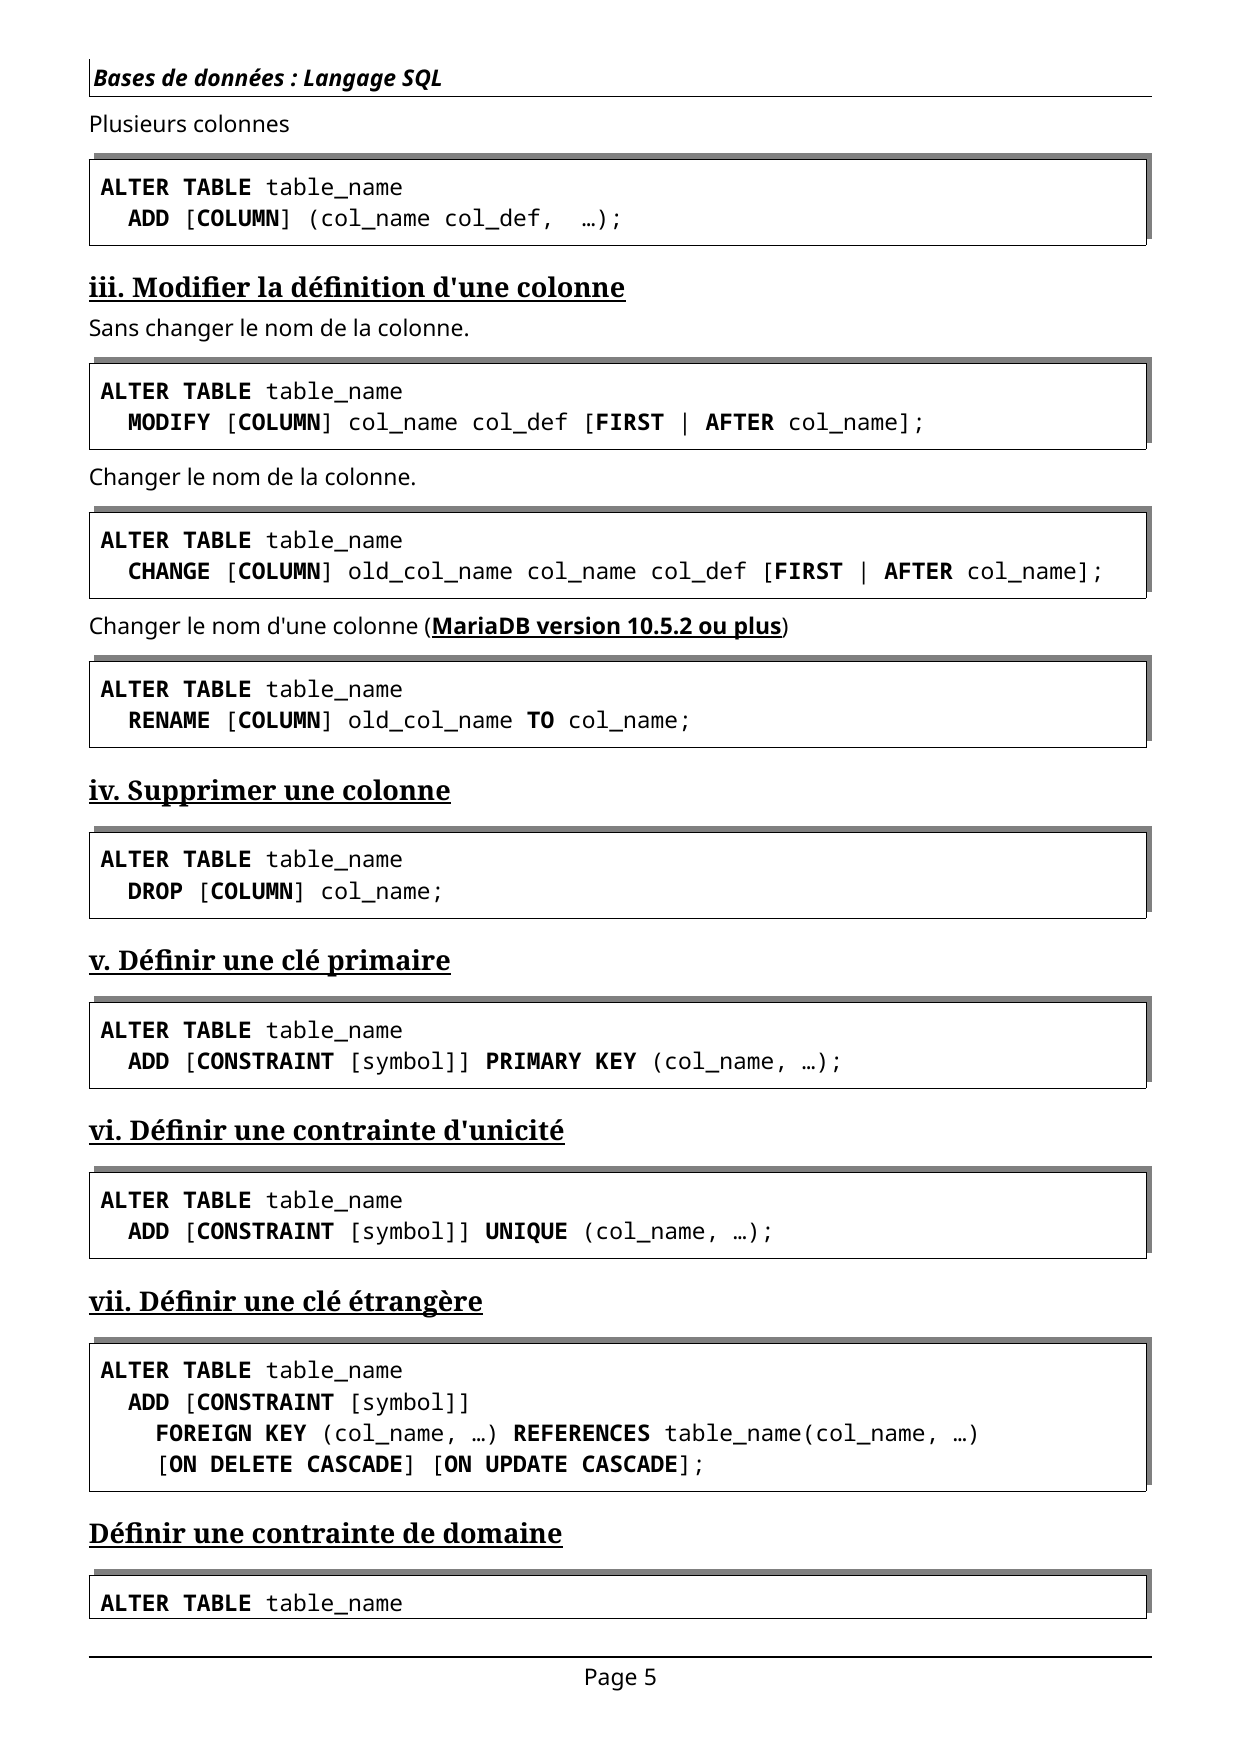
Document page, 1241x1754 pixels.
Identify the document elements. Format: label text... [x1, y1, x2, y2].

text RENAME [COLUMN] old_col_name TO col_name; [90, 692, 1146, 747]
text ALTER TABLE table_name [90, 364, 1146, 394]
text ALTER TABLE table_name [90, 513, 1146, 543]
subtitle vii. Définir une clé étrangère [88, 1282, 1152, 1319]
text ALTER TABLE table_name [90, 160, 1146, 190]
text FOREIGN KEY (col_name, …) REFERENCES table_name(col_name, …) [90, 1405, 1146, 1436]
text DROP [COLUMN] col_name; [90, 863, 1146, 918]
text MODIFY [COLUMN] col_name col_def [FIRST | AFTER col_name]; [90, 394, 1146, 449]
text Plusieurs colonnes [88, 108, 1152, 139]
text ADD [CONSTRAINT [symbol]] [90, 1374, 1146, 1405]
text ADD [CONSTRAINT [symbol]] PRIMARY KEY (col_name, …); [90, 1033, 1146, 1088]
subtitle vi. Définir une contrainte d'unicité [88, 1112, 1152, 1148]
text ADD [CONSTRAINT [symbol]] UNIQUE (col_name, …); [90, 1203, 1146, 1258]
text Changer le nom de la colonne. [88, 461, 1152, 492]
text [ON DELETE CASCADE] [ON UPDATE CASCADE]; [90, 1436, 1146, 1491]
text ALTER TABLE table_name [90, 833, 1146, 863]
text CHANGE [COLUMN] old_col_name col_name col_def [FIRST | AFTER col_name]; [90, 543, 1146, 598]
text Changer le nom d'une colonne (MariaDB version 10.5.2 ou plus) [88, 610, 1152, 641]
text ADD [COLUMN] (col_name col_def, …); [90, 190, 1146, 245]
subtitle v. Définir une clé primaire [88, 941, 1152, 978]
text ALTER TABLE table_name [90, 1576, 1146, 1618]
text ALTER TABLE table_name [90, 1003, 1146, 1033]
subtitle Définir une contrainte de domaine [88, 1515, 1152, 1552]
text ALTER TABLE table_name [90, 662, 1146, 692]
subtitle iv. Supprimer une colonne [88, 771, 1152, 808]
text ALTER TABLE table_name [90, 1344, 1146, 1374]
text ALTER TABLE table_name [90, 1173, 1146, 1203]
subtitle iii. Modifier la définition d'une colonne [88, 269, 1152, 306]
text Sans changer le nom de la colonne. [88, 312, 1152, 343]
